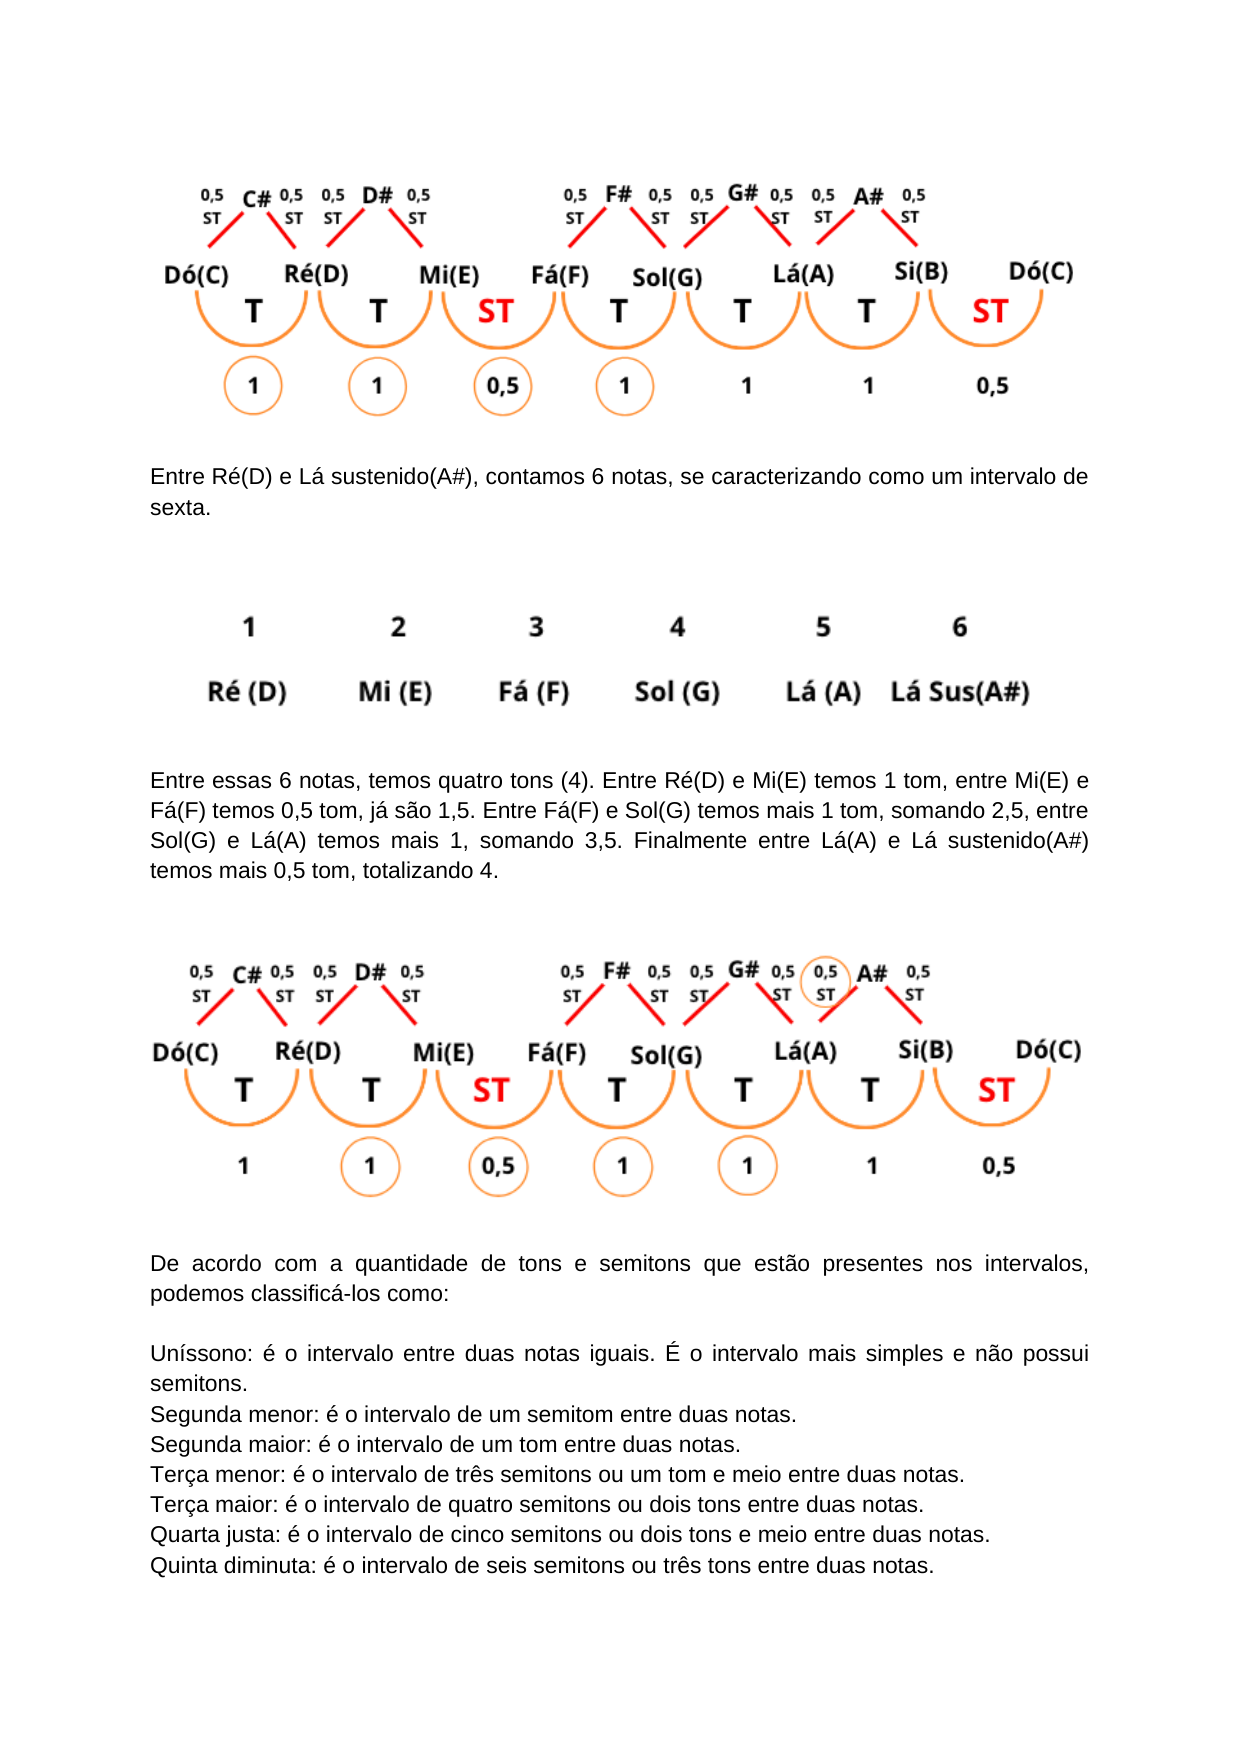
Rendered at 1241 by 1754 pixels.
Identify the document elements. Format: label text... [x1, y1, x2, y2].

text Quarta justa: é o intervalo de cinco semitons ou dois tons e meio entre duas notas. [150, 1521, 1090, 1548]
text Terça menor: é o intervalo de três semitons ou um tom e meio entre duas notas. [150, 1461, 1090, 1487]
picture [202, 584, 1039, 733]
text Entre Ré(D) e Lá sustenido(A#), contamos 6 notas, se caracterizando como um intervalo de sexta. [150, 463, 1090, 520]
picture [150, 917, 1091, 1216]
picture [150, 150, 1091, 430]
text Quinta diminuta: é o intervalo de seis semitons ou três tons entre duas notas. [150, 1552, 1090, 1578]
text Segunda maior: é o intervalo de um tom entre duas notas. [150, 1431, 1090, 1457]
text Segunda menor: é o intervalo de um semitom entre duas notas. [150, 1401, 1090, 1427]
text Terça maior: é o intervalo de quatro semitons ou dois tons entre duas notas. [150, 1491, 1090, 1518]
text De acordo com a quantidade de tons e semitons que estão presentes nos intervalos, podemos classificá-los como: [150, 1249, 1090, 1306]
text Uníssono: é o intervalo entre duas notas iguais. É o intervalo mais simples e não possui semitons. [150, 1340, 1090, 1397]
text Entre essas 6 notas, temos quatro tons (4). Entre Ré(D) e Mi(E) temos 1 tom, entre Mi(E) e Fá(F) temos 0,5 tom, já são 1,5. Entre Fá(F) e Sol(G) temos mais 1 tom, somando 2,5, entre Sol(G) e Lá(A) temos mais 1, somando 3,5. Finalmente entre Lá(A) e Lá sustenido(A#) temos mais 0,5 tom, totalizando 4. [150, 767, 1090, 883]
